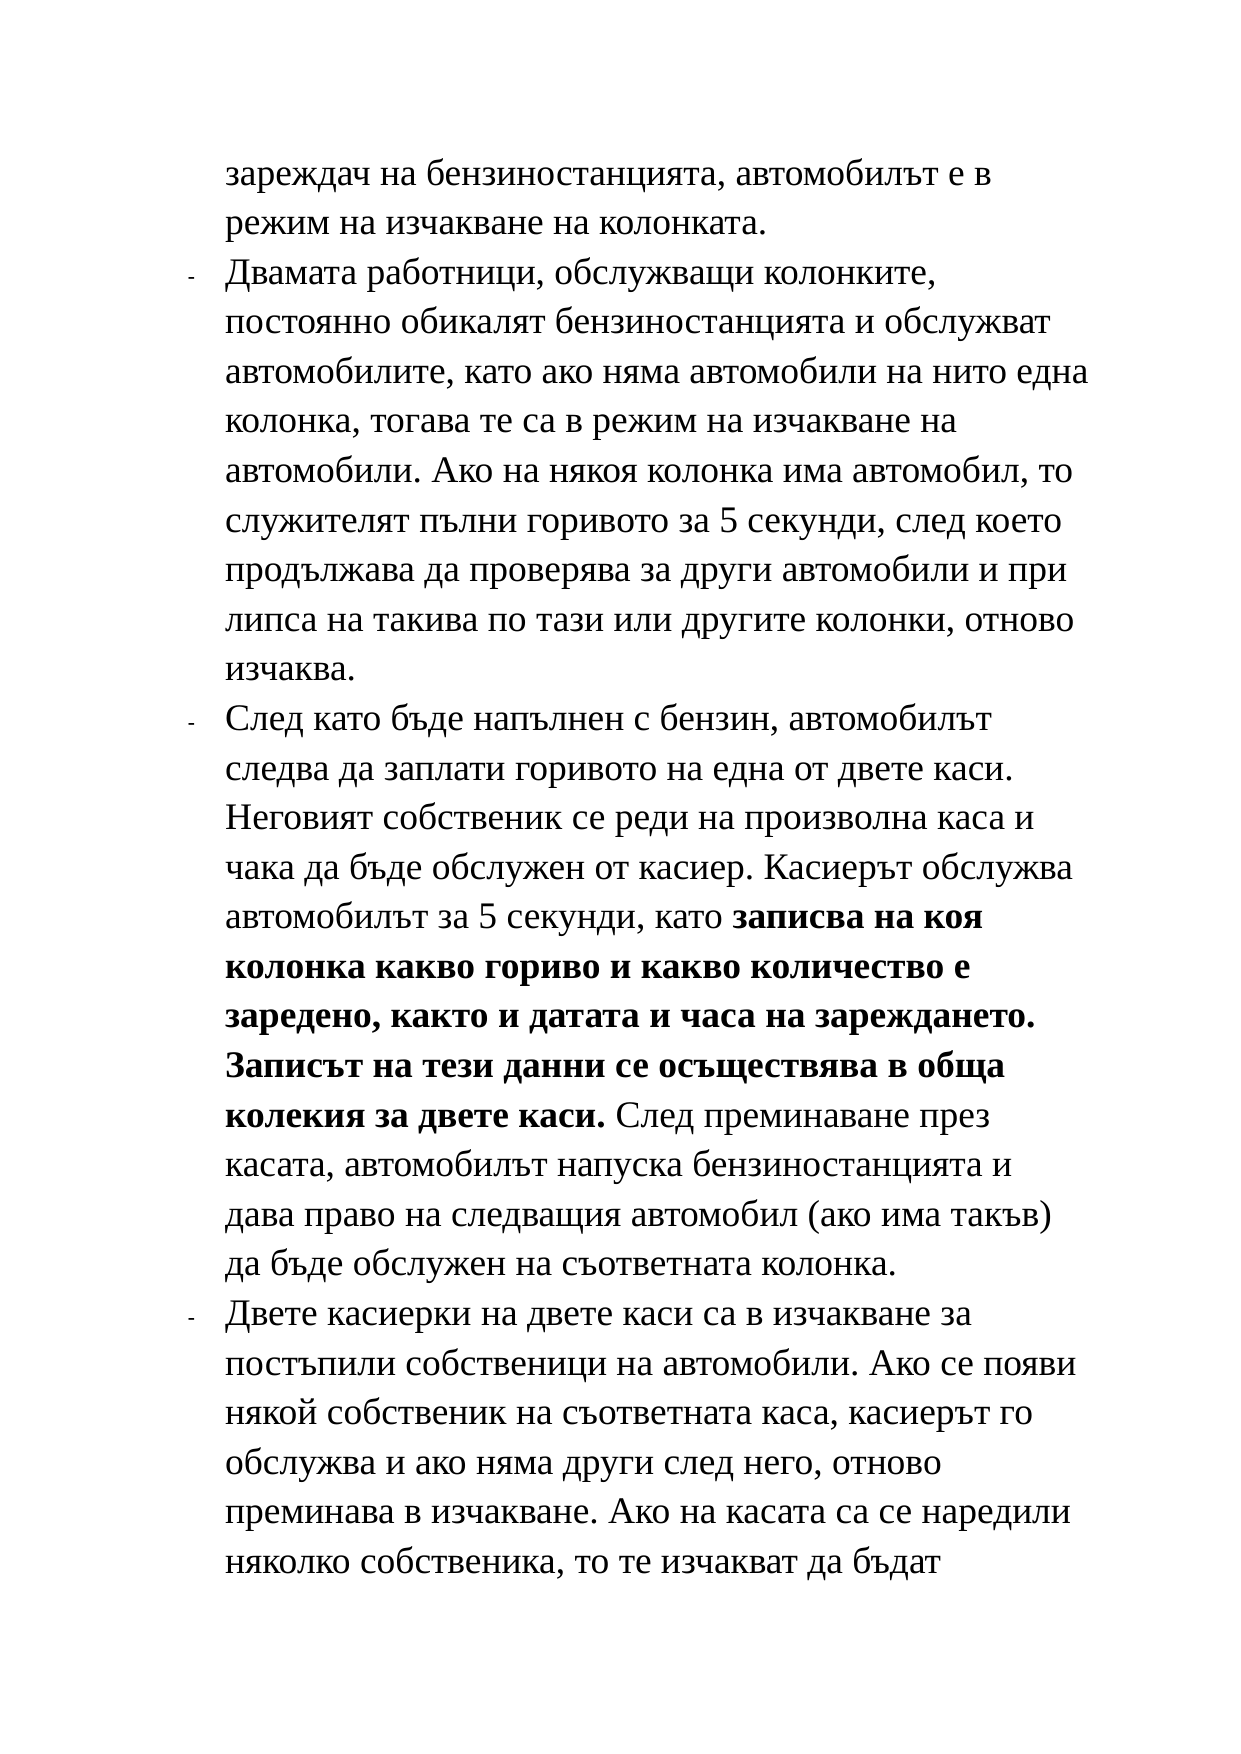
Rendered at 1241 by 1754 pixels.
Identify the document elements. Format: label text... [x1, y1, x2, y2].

list Двете касиерки на двете каси са в изчакване за постъпили собственици на автомобили. Ако се появи някой собственик на съответната каса, касиерът го обслужва и ако няма други след него, отново преминава в изчакване. Ако на касата са се наредили няколко собственика, то те изчакват да бъдат [187, 1290, 1091, 1581]
list зареждач на бензиностанцията, автомобилът е в режим на изчакване на колонката. [187, 150, 1091, 243]
list След като бъде напълнен с бензин, автомобилът следва да заплати горивото на една от двете каси. Неговият собственик се реди на произволна каса и чака да бъде обслужен от касиер. Касиерът обслужва автомобилът за 5 секунди, като записва на коя колонка какво гориво и какво количество е заредено, както и датата и часа на зареждането. Записът на тези данни се осъществява в обща колекия за двете каси. След преминаване през касата, автомобилът напуска бензиностанцията и дава право на следващия автомобил (ако има такъв) да бъде обслужен на съответната колонка. [187, 695, 1091, 1284]
list Двамата работници, обслужващи колонките, постоянно обикалят бензиностанцията и обслужват автомобилите, като ако няма автомобили на нито една колонка, тогава те са в режим на изчакване на автомобили. Ако на някоя колонка има автомобил, то служителят пълни горивото за 5 секунди, след което продължава да проверява за други автомобили и при липса на такива по тази или другите колонки, отново изчаква. [187, 249, 1091, 689]
